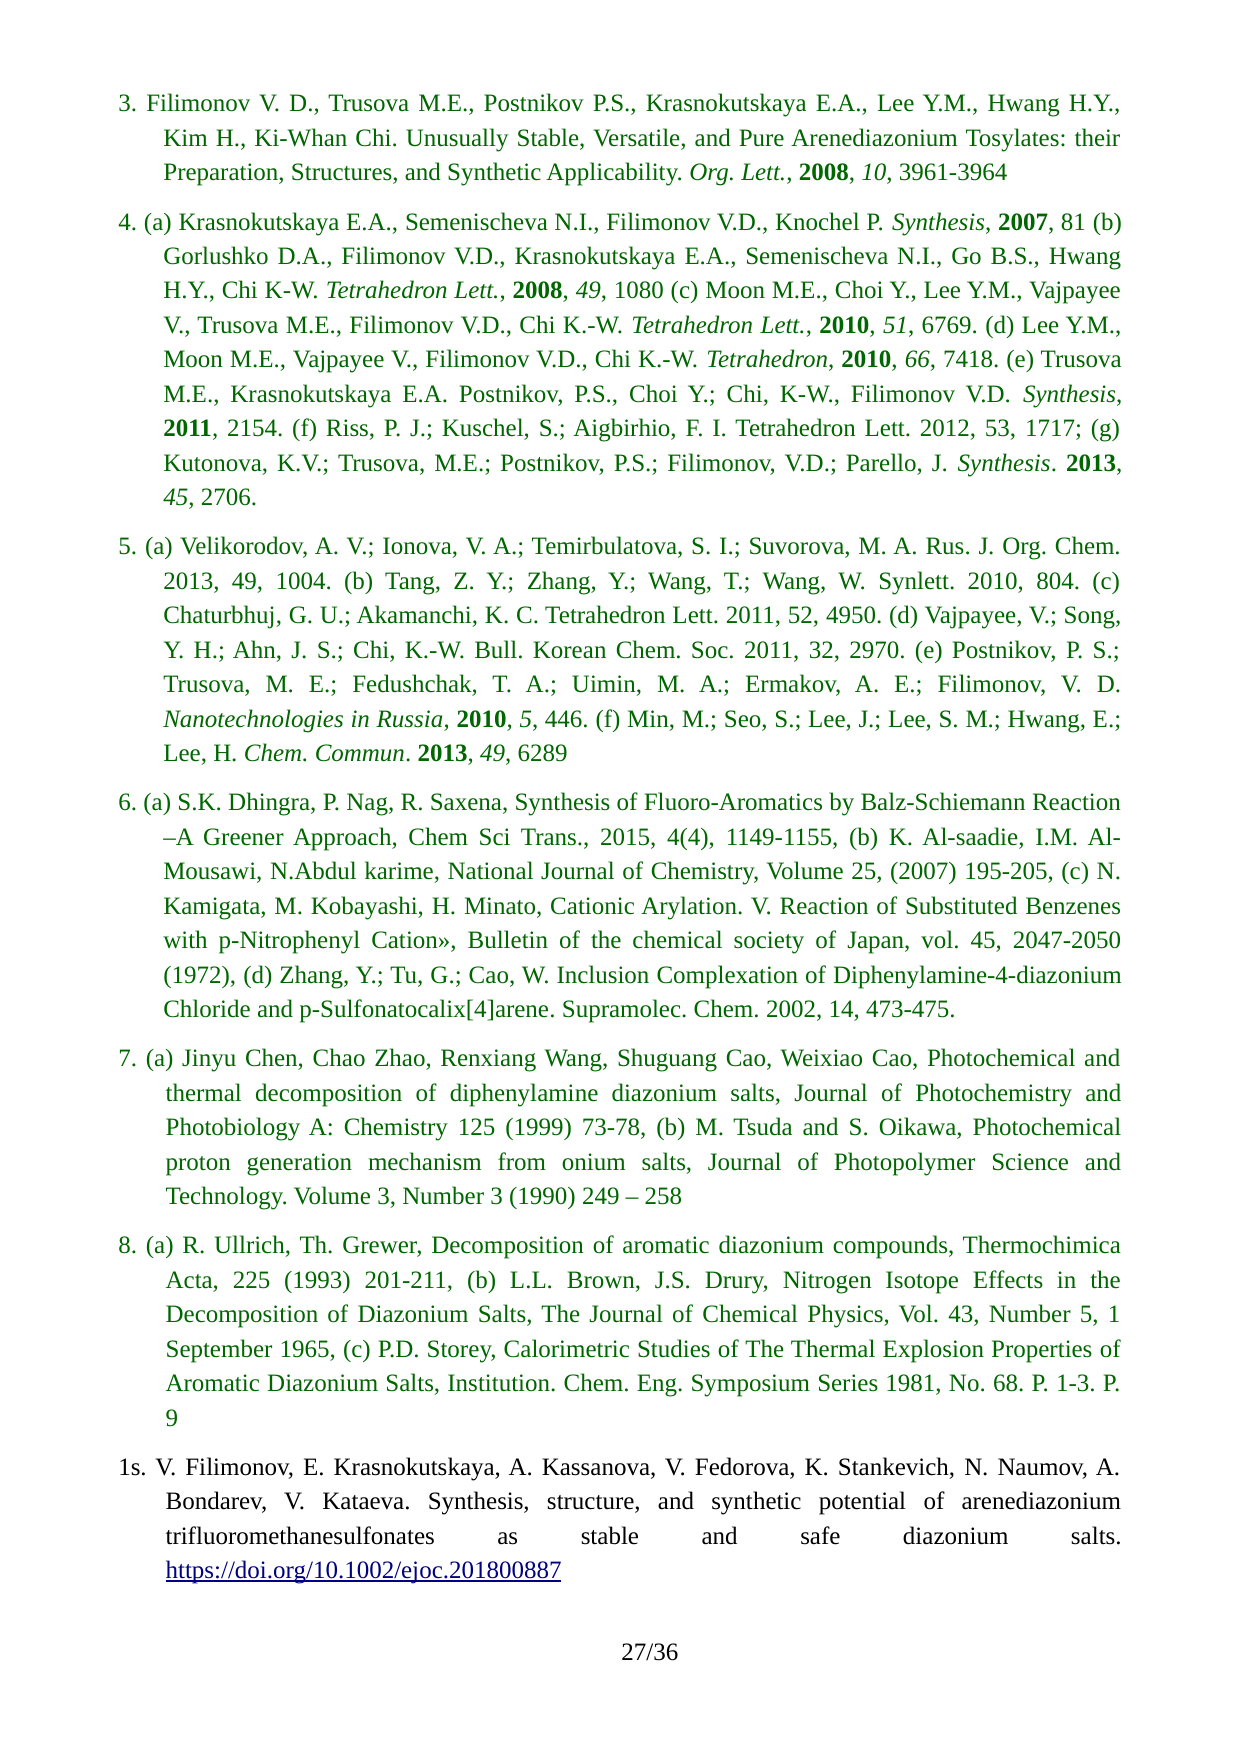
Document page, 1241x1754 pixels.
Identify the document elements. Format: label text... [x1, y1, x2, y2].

list 3. Filimonov V. D., Trusova M.E., Postnikov P.S., Krasnokutskaya E.A., Lee Y.M., Hwang H.Y., Kim H., Ki-Whan Chi. Unusually Stable, Versatile, and Pure Arenediazonium Tosylates: their Preparation, Structures, and Synthetic Applicability. Org. Lett., 2008, 10, 3961-3964 [118, 88, 1122, 186]
list 5. (a) Velikorodov, A. V.; Ionova, V. A.; Temirbulatova, S. I.; Suvorova, M. A. Rus. J. Org. Chem. 2013, 49, 1004. (b) Tang, Z. Y.; Zhang, Y.; Wang, T.; Wang, W. Synlett. 2010, 804. (c) Chaturbhuj, G. U.; Akamanchi, K. C. Tetrahedron Lett. 2011, 52, 4950. (d) Vajpayee, V.; Song, Y. H.; Ahn, J. S.; Chi, K.-W. Bull. Korean Chem. Soc. 2011, 32, 2970. (e) Postnikov, P. S.; Trusova, M. E.; Fedushchak, T. A.; Uimin, M. A.; Ermakov, A. E.; Filimonov, V. D. Nanotechnologies in Russia, 2010, 5, 446. (f) Min, M.; Seo, S.; Lee, J.; Lee, S. M.; Hwang, E.; Lee, H. Chem. Commun. 2013, 49, 6289 [118, 531, 1122, 767]
list 4. (a) Krasnokutskaya E.A., Semenischeva N.I., Filimonov V.D., Knochel P. Synthesis, 2007, 81 (b) Gorlushko D.A., Filimonov V.D., Krasnokutskaya E.A., Semenischeva N.I., Go B.S., Hwang H.Y., Chi K-W. Tetrahedron Lett., 2008, 49, 1080 (c) Moon M.E., Choi Y., Lee Y.M., Vajpayee V., Trusova M.E., Filimonov V.D., Chi K.-W. Tetrahedron Lett., 2010, 51, 6769. (d) Lee Y.M., Moon M.E., Vajpayee V., Filimonov V.D., Chi K.-W. Tetrahedron, 2010, 66, 7418. (e) Trusova M.E., Krasnokutskaya E.A. Postnikov, P.S., Choi Y.; Chi, K-W., Filimonov V.D. Synthesis, 2011, 2154. (f) Riss, P. J.; Kuschel, S.; Aigbirhio, F. I. Tetrahedron Lett. 2012, 53, 1717; (g) Kutonova, K.V.; Trusova, M.E.; Postnikov, P.S.; Filimonov, V.D.; Parello, J. Synthesis. 2013, 45, 2706. [118, 207, 1122, 511]
list 6. (a) S.K. Dhingra, P. Nag, R. Saxena, Synthesis of Fluoro-Aromatics by Balz-Schiemann Reaction –A Greener Approach, Chem Sci Trans., 2015, 4(4), 1149-1155, (b) K. Al-saadie, I.M. Al-Mousawi, N.Abdul karime, National Journal of Chemistry, Volume 25, (2007) 195-205, (c) N. Kamigata, M. Kobayashi, H. Minato, Cationic Arylation. V. Reaction of Substituted Benzenes with p-Nitrophenyl Cation», Bulletin of the chemical society of Japan, vol. 45, 2047-2050 (1972), (d) Zhang, Y.; Tu, G.; Cao, W. Inclusion Complexation of Diphenylamine-4-diazonium Chloride and p-Sulfonatocalix[4]arene. Supramolec. Chem. 2002, 14, 473-475. [118, 787, 1122, 1023]
text 7. (a) Jinyu Chen, Chao Zhao, Renxiang Wang, Shuguang Cao, Weixiao Cao, Photochemical and thermal decomposition of diphenylamine diazonium salts, Journal of Photochemistry and Photobiology A: Chemistry 125 (1999) 73-78, (b) M. Tsuda and S. Oikawa, Photochemical proton generation mechanism from onium salts, Journal of Photopolymer Science and Technology. Volume 3, Number 3 (1990) 249 – 258 [118, 1043, 1122, 1210]
text 8. (a) R. Ullrich, Th. Grewer, Decomposition of aromatic diazonium compounds, Thermochimica Acta, 225 (1993) 201-211, (b) L.L. Brown, J.S. Drury, Nitrogen Isotope Effects in the Decomposition of Diazonium Salts, The Journal of Chemical Physics, Vol. 43, Number 5, 1 September 1965, (c) P.D. Storey, Calorimetric Studies of The Thermal Explosion Properties of Aromatic Diazonium Salts, Institution. Chem. Eng. Symposium Series 1981, No. 68. P. 1-3. P. 9 [118, 1230, 1122, 1431]
text 1s. V. Filimonov, E. Krasnokutskaya, A. Kassanova, V. Fedorova, K. Stankevich, N. Naumov, A. Bondarev, V. Kataeva. Synthesis, structure, and synthetic potential of arenediazonium trifluoromethanesulfonates as stable and safe diazonium salts. https://doi.org/10.1002/ejoc.201800887 [118, 1452, 1122, 1584]
